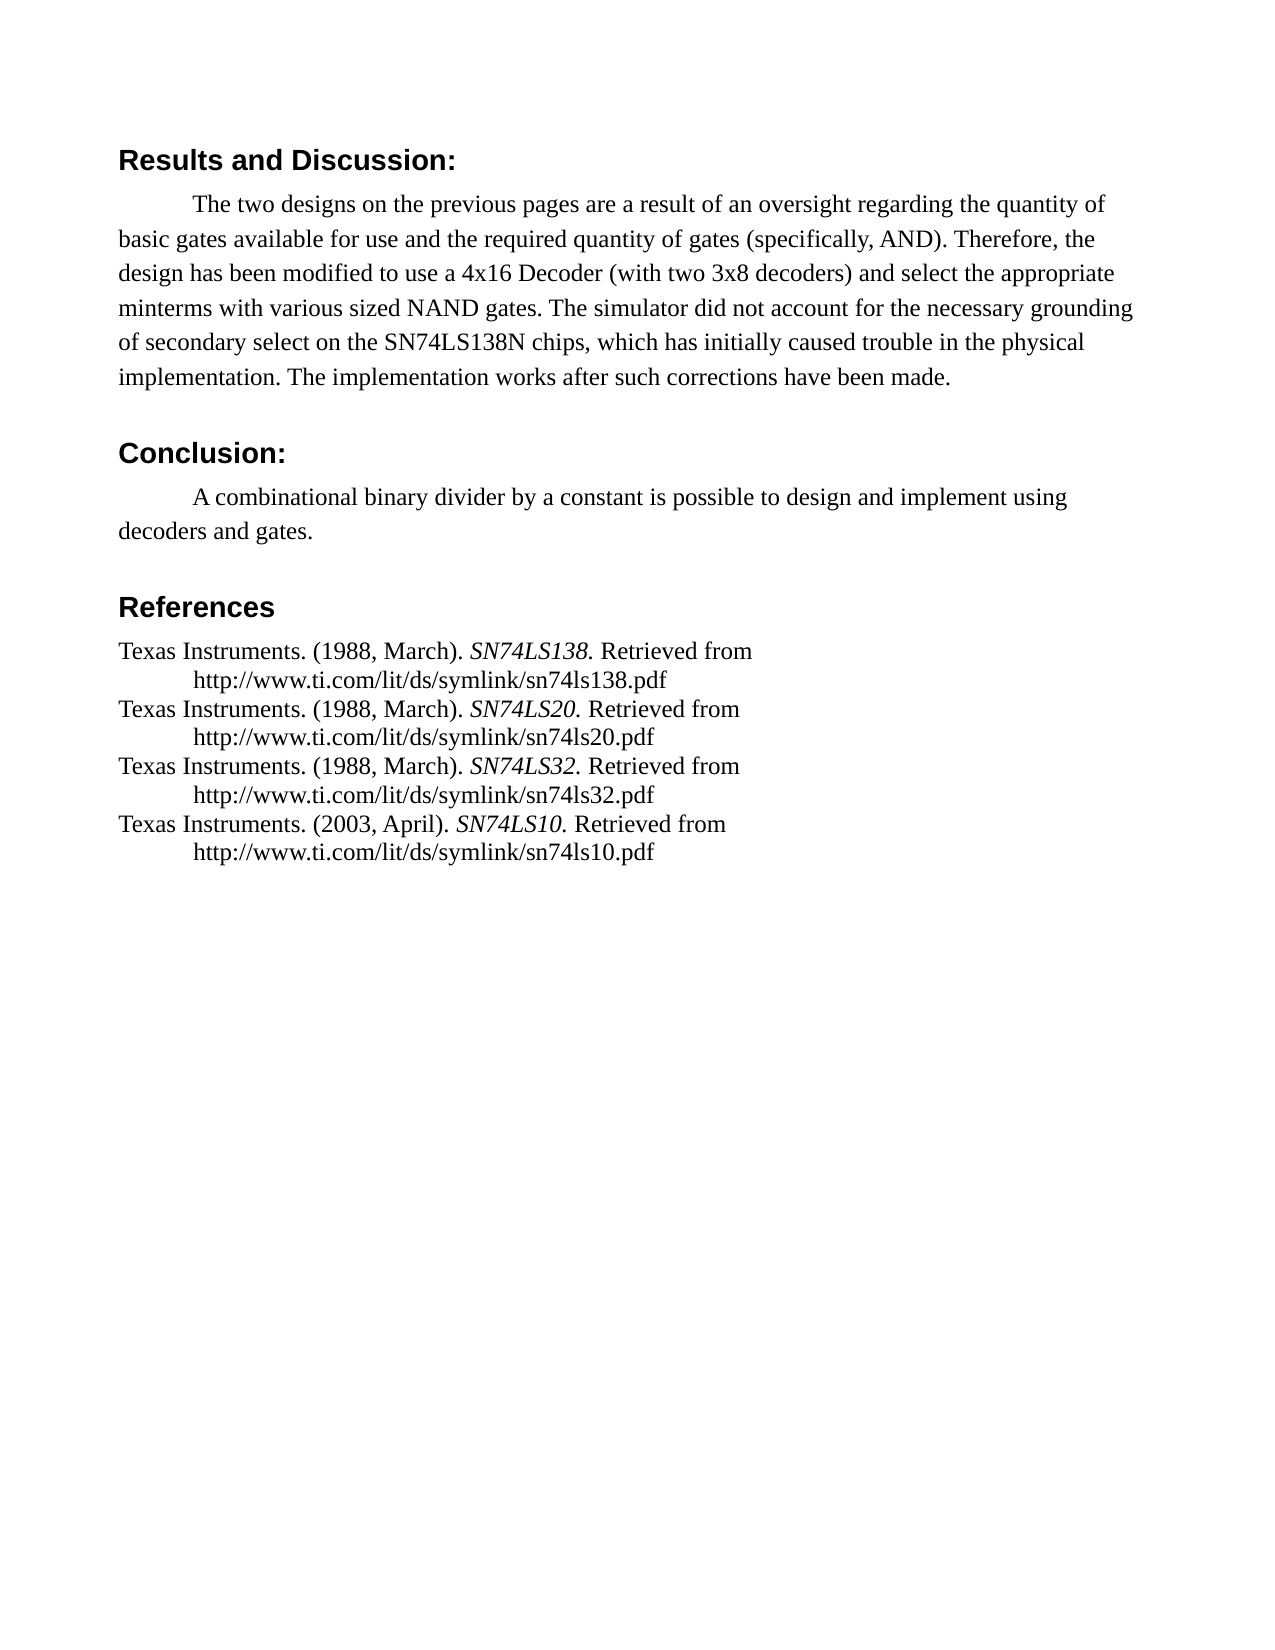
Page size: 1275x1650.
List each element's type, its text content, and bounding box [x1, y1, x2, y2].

subtitle Conclusion: [118, 436, 1157, 469]
text A combinational binary divider by a constant is possible to design and implement using decoders and gates. [118, 482, 1157, 545]
text Texas Instruments. (1988, March). SN74LS32. Retrieved from http://www.ti.com/lit/ds/symlink/sn74ls32.pdf [118, 751, 1157, 809]
subtitle References [118, 590, 1157, 624]
text Texas Instruments. (1988, March). SN74LS20. Retrieved from http://www.ti.com/lit/ds/symlink/sn74ls20.pdf [118, 694, 1157, 751]
text Texas Instruments. (1988, March). SN74LS138. Retrieved from http://www.ti.com/lit/ds/symlink/sn74ls138.pdf [118, 636, 1157, 694]
subtitle Results and Discussion: [118, 143, 1157, 177]
text The two designs on the previous pages are a result of an oversight regarding the quantity of basic gates available for use and the required quantity of gates (specifically, AND). Therefore, the design has been modified to use a 4x16 Decoder (with two 3x8 decoders) and select the appropriate minterms with various sized NAND gates. The simulator did not account for the necessary grounding of secondary select on the SN74LS138N chips, which has initially caused trouble in the physical implementation. The implementation works after such corrections have been made. [118, 189, 1157, 390]
text Texas Instruments. (2003, April). SN74LS10. Retrieved from http://www.ti.com/lit/ds/symlink/sn74ls10.pdf [118, 809, 1157, 866]
